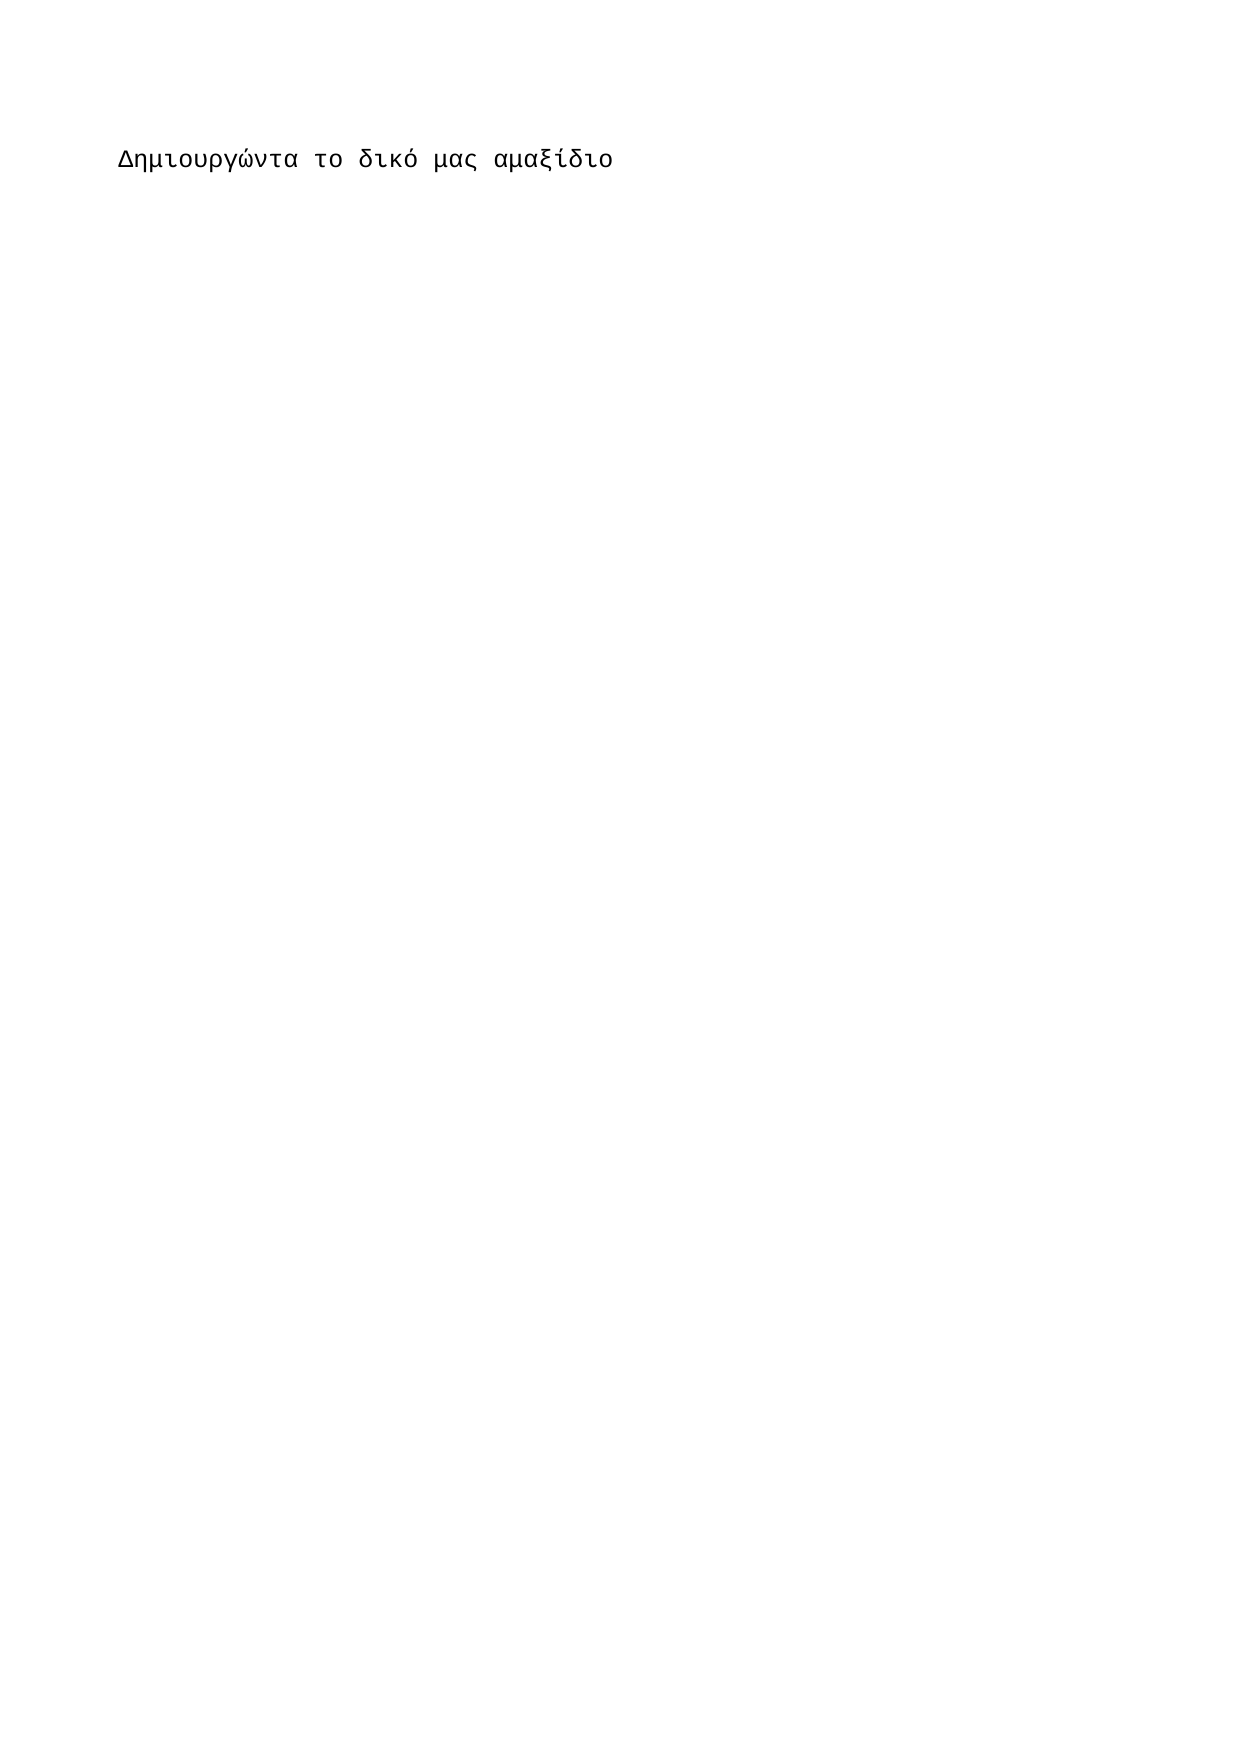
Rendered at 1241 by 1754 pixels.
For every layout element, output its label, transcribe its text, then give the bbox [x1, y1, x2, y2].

text Δημιουργώντα το δικό μας αμαξίδιο [118, 147, 1122, 175]
